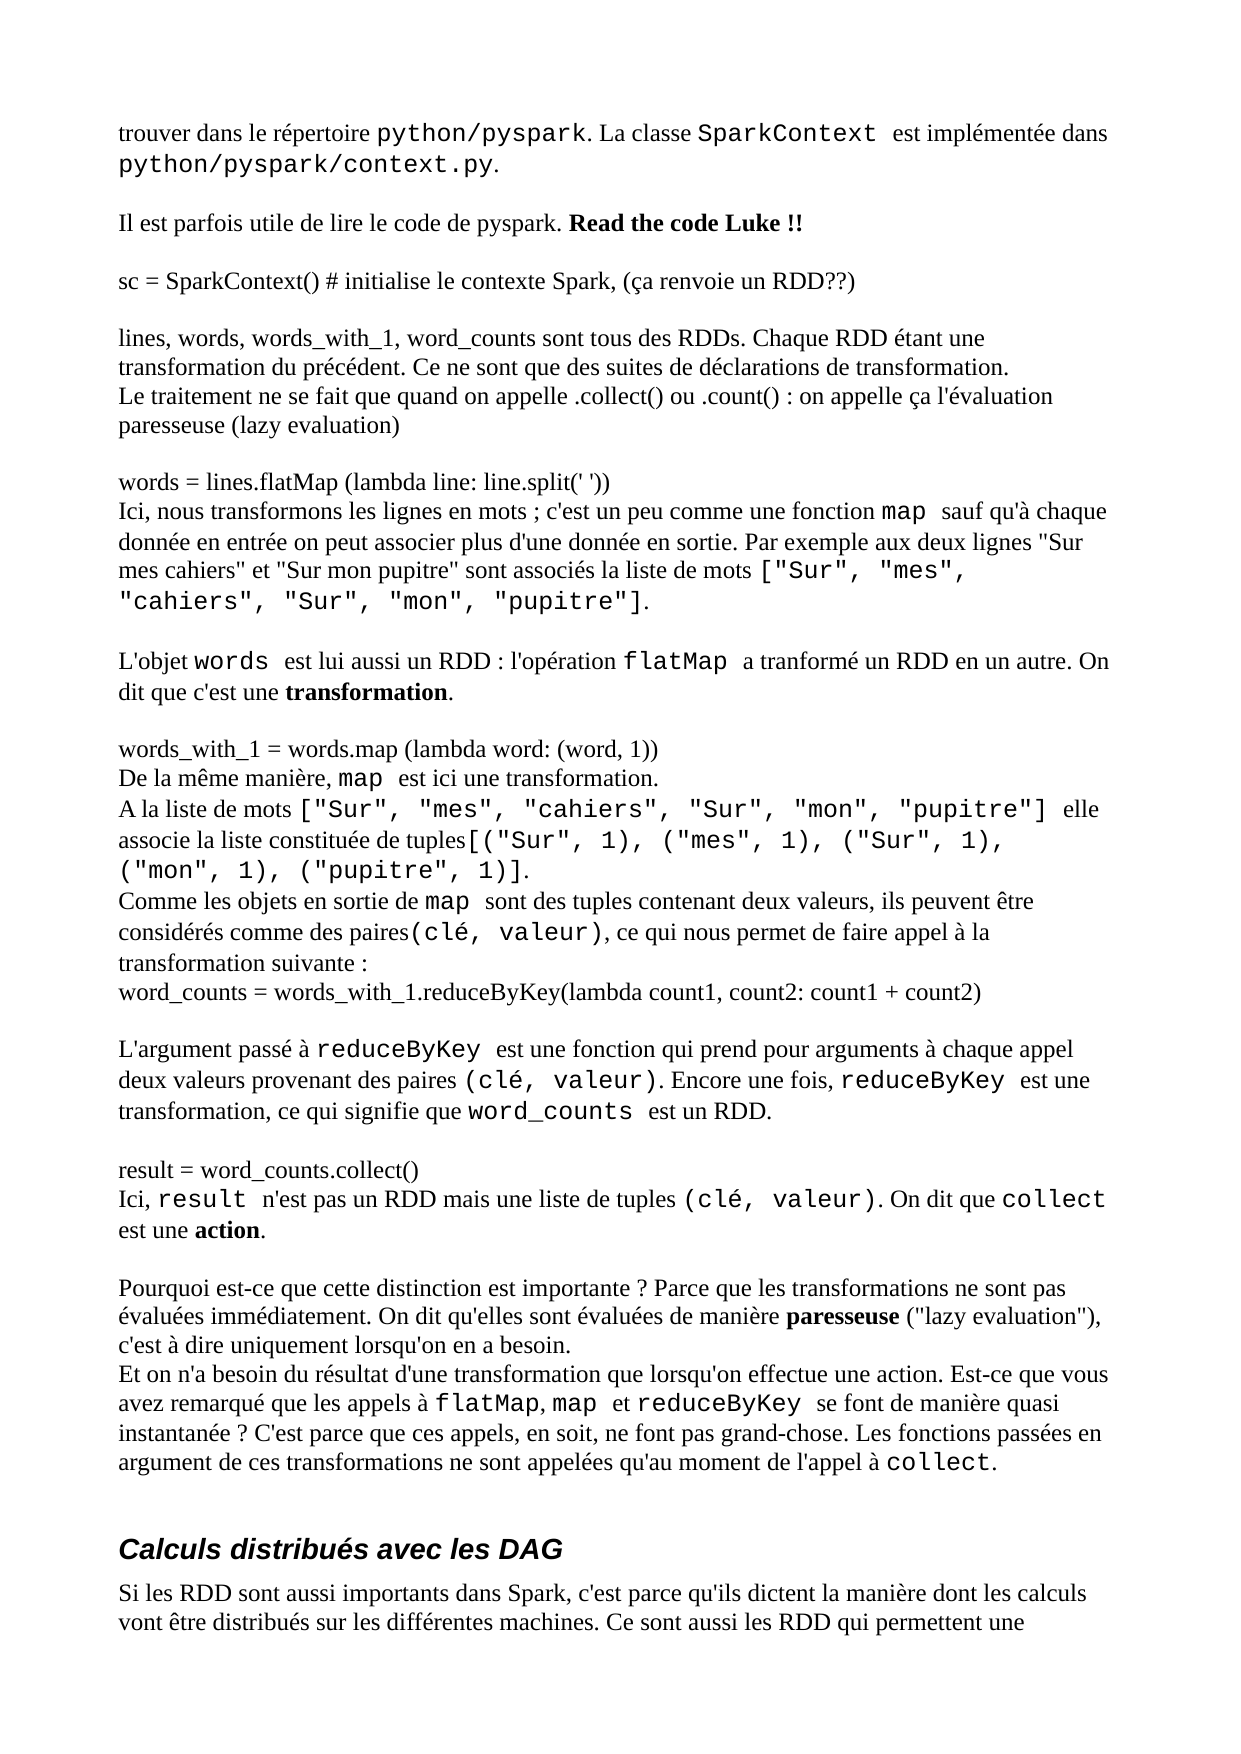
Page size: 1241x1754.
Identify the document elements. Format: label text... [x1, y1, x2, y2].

text Ici, result n'est pas un RDD mais une liste de tuples (clé, valeur). On dit que collect est une action. [118, 1184, 1122, 1244]
text word_counts = words_with_1.reduceByKey(lambda count1, count2: count1 + count2) [118, 977, 1122, 1006]
text sc = SparkContext() # initialise le contexte Spark, (ça renvoie un RDD??) [118, 266, 1122, 295]
text trouver dans le répertoire python/pyspark. La classe SparkContext est implémentée dans python/pyspark/context.py. [118, 118, 1122, 180]
text Comme les objets en sortie de map sont des tuples contenant deux valeurs, ils peuvent être considérés comme des paires(clé, valeur), ce qui nous permet de faire appel à la transformation suivante : [118, 886, 1122, 977]
text L'argument passé à reduceByKey est une fonction qui prend pour arguments à chaque appel deux valeurs provenant des paires (clé, valeur). Encore une fois, reduceByKey est une transformation, ce qui signifie que word_counts est un RDD. [118, 1034, 1122, 1127]
text result = word_counts.collect() [118, 1156, 1122, 1184]
text De la même manière, map est ici une transformation. [118, 763, 1122, 794]
text Il est parfois utile de lire le code de pyspark. Read the code Luke !! [118, 208, 1122, 237]
text Et on n'a besoin du résultat d'une transformation que lorsqu'on effectue une action. Est-ce que vous avez remarqué que les appels à flatMap, map et reduceByKey se font de manière quasi instantanée ? C'est parce que ces appels, en soit, ne font pas grand-chose. Les fonctions passées en argument de ces transformations ne sont appelées qu'au moment de l'appel à collect. [118, 1359, 1122, 1478]
text words_with_1 = words.map (lambda word: (word, 1)) [118, 734, 1122, 763]
text Ici, nous transformons les lignes en mots ; c'est un peu comme une fonction map sauf qu'à chaque donnée en entrée on peut associer plus d'une donnée en sortie. Par exemple aux deux lignes "Sur mes cahiers" et "Sur mon pupitre" sont associés la liste de mots ["Sur", "mes", "cahiers", "Sur", "mon", "pupitre"]. [118, 496, 1122, 617]
subtitle Calculs distribués avec les DAG [118, 1532, 1122, 1565]
text Si les RDD sont aussi importants dans Spark, c'est parce qu'ils dictent la manière dont les calculs vont être distribués sur les différentes machines. Ce sont aussi les RDD qui permettent une [118, 1578, 1122, 1635]
text Le traitement ne se fait que quand on appelle .collect() ou .count() : on appelle ça l'évaluation paresseuse (lazy evaluation) [118, 381, 1122, 438]
text Pourquoi est-ce que cette distinction est importante ? Parce que les transformations ne sont pas évaluées immédiatement. On dit qu'elles sont évaluées de manière paresseuse ("lazy evaluation"), c'est à dire uniquement lorsqu'on en a besoin. [118, 1273, 1122, 1359]
text L'objet words est lui aussi un RDD : l'opération flatMap a tranformé un RDD en un autre. On dit que c'est une transformation. [118, 646, 1122, 706]
text lines, words, words_with_1, word_counts sont tous des RDDs. Chaque RDD étant une transformation du précédent. Ce ne sont que des suites de déclarations de transformation. [118, 323, 1122, 381]
text words = lines.flatMap (lambda line: line.split(' ')) [118, 467, 1122, 496]
text A la liste de mots ["Sur", "mes", "cahiers", "Sur", "mon", "pupitre"] elle associe la liste constituée de tuples[("Sur", 1), ("mes", 1), ("Sur", 1), ("mon", 1), ("pupitre", 1)]. [118, 794, 1122, 886]
